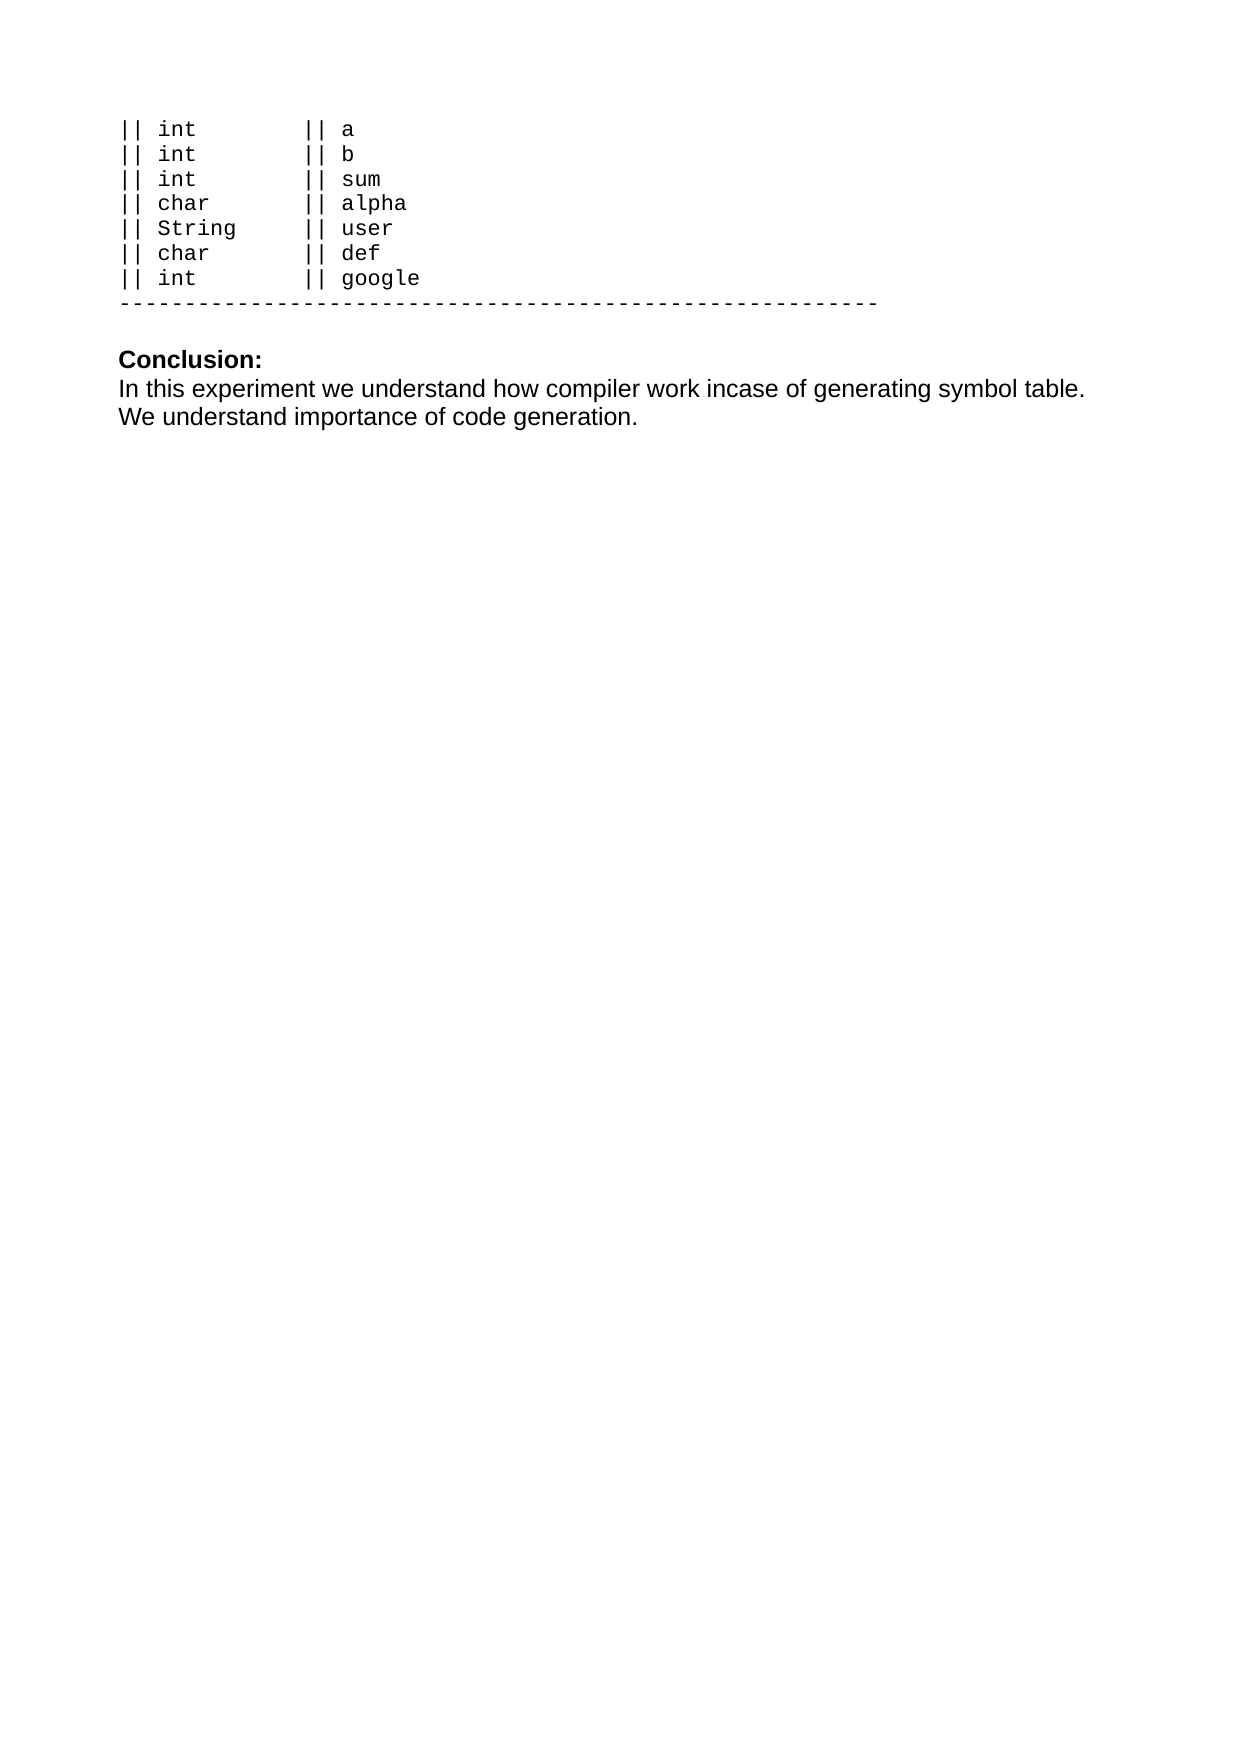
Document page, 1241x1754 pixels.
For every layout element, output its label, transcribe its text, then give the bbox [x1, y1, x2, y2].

text In this experiment we understand how compiler work incase of generating symbol table. We understand importance of code generation. [118, 373, 1122, 431]
text Conclusion: [118, 345, 1122, 373]
text || char || alpha [118, 192, 1122, 217]
text || int || b [118, 143, 1122, 168]
text ---------------------------------------------------------- [118, 292, 1122, 316]
text || int || google [118, 267, 1122, 292]
text || char || def [118, 242, 1122, 267]
text || int || a [118, 118, 1122, 143]
text || int || sum [118, 168, 1122, 192]
text || String || user [118, 217, 1122, 242]
